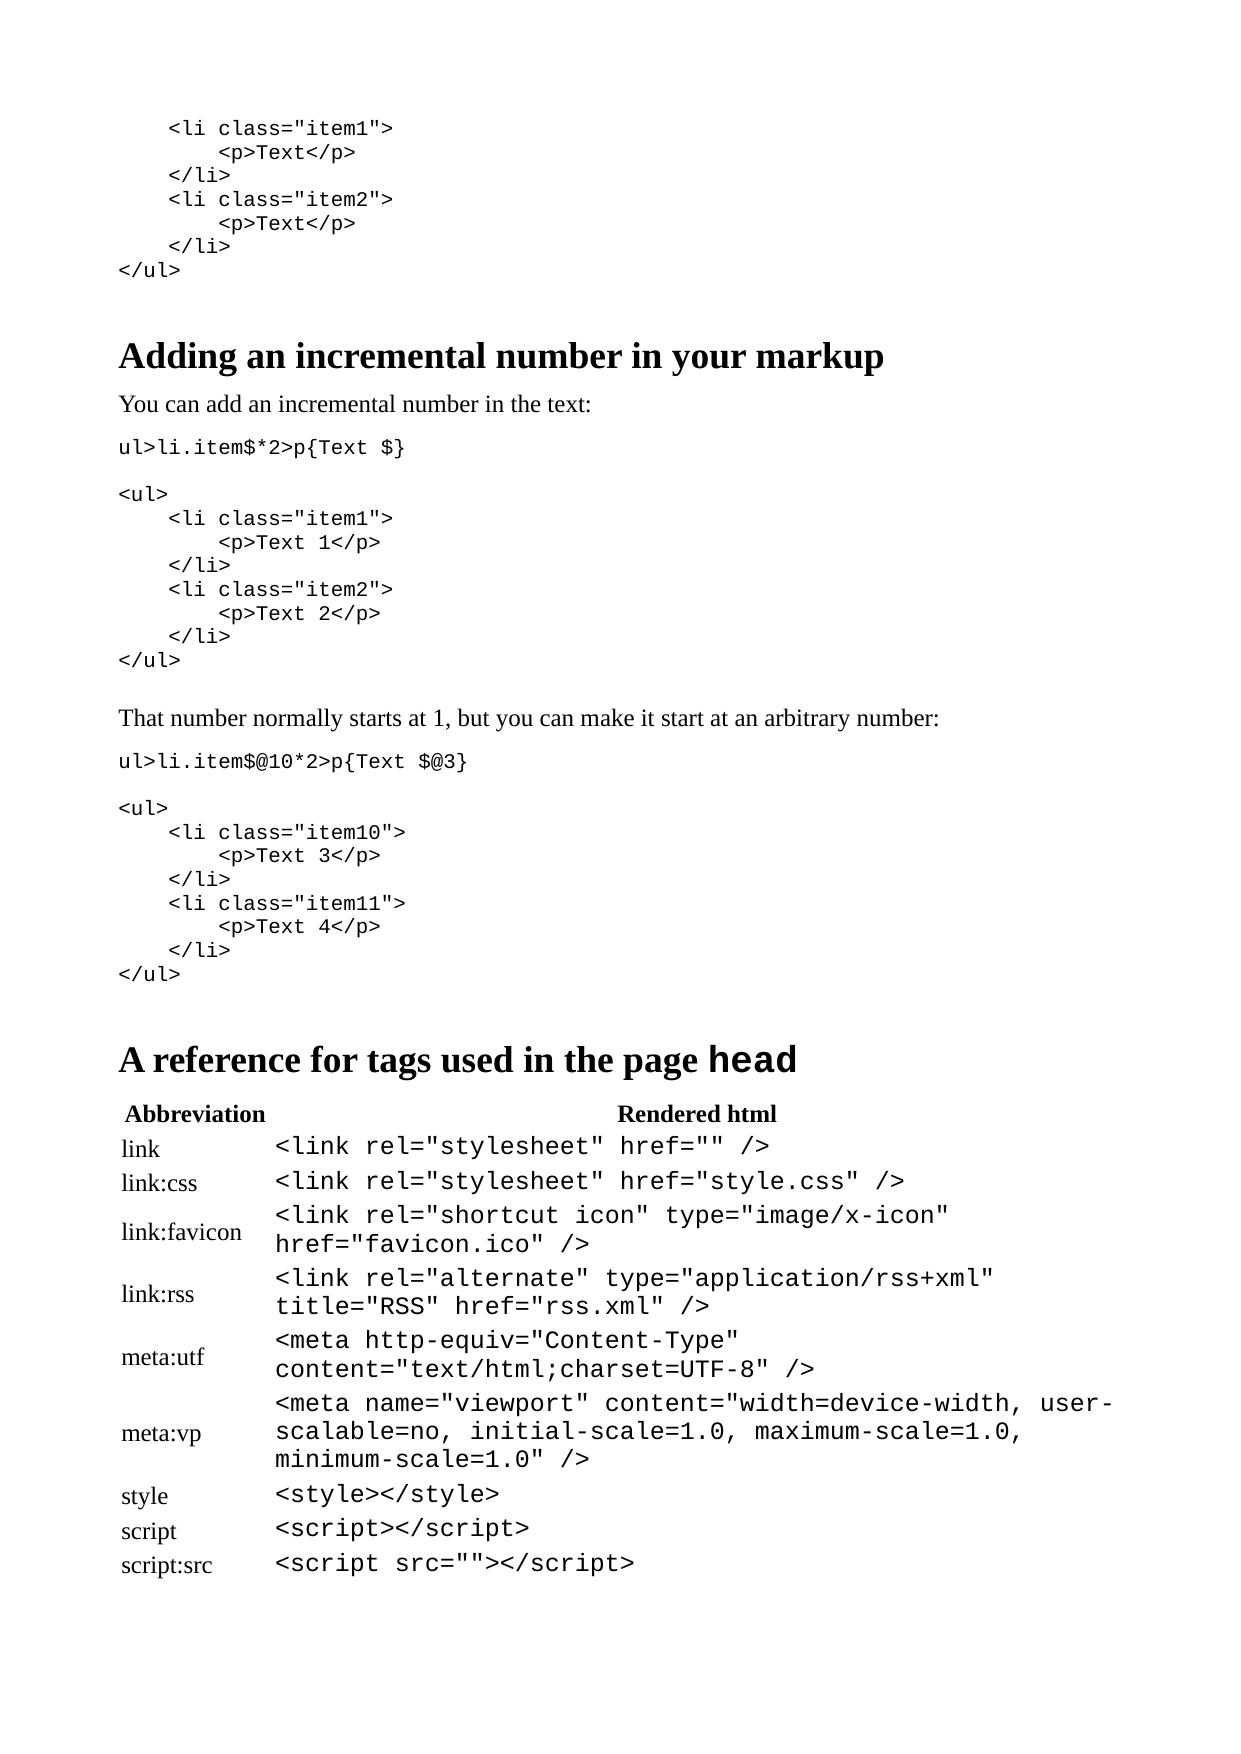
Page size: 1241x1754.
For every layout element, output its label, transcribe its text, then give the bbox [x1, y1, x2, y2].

text <ul> [118, 798, 1122, 822]
table_cell script:src [118, 1548, 272, 1582]
text <li class="item10"> [118, 822, 1122, 845]
table_cell link:rss [118, 1263, 272, 1325]
text <p>Text</p> [118, 142, 1122, 165]
table_cell script [118, 1513, 272, 1547]
text You can add an incremental number in the text: [118, 389, 1122, 418]
table_header Abbreviation [118, 1096, 272, 1131]
text ul>li.item$@10*2>p{Text $@3} [118, 751, 1122, 774]
text </ul> [118, 260, 1122, 284]
text <p>Text 2</p> [118, 603, 1122, 626]
text <p>Text 4</p> [118, 916, 1122, 940]
subtitle A reference for tags used in the page head [118, 1037, 1122, 1084]
table_cell link:css [118, 1165, 272, 1200]
text </li> [118, 869, 1122, 893]
text <p>Text</p> [118, 213, 1122, 236]
subtitle Adding an incremental number in your markup [118, 334, 1122, 377]
text <li class="item11"> [118, 893, 1122, 916]
text </li> [118, 165, 1122, 189]
table_cell style [118, 1478, 272, 1513]
text </li> [118, 555, 1122, 579]
table_header Rendered html [272, 1096, 1122, 1131]
text </li> [118, 940, 1122, 963]
table_cell <link rel="shortcut icon" type="image/x-icon" href="favicon.ico" /> [272, 1200, 1122, 1262]
table_cell <style></style> [272, 1478, 1122, 1513]
table_cell <script src=""></script> [272, 1548, 1122, 1582]
text That number normally starts at 1, but you can make it start at an arbitrary number: [118, 703, 1122, 732]
table_cell meta:utf [118, 1325, 272, 1387]
text <li class="item2"> [118, 189, 1122, 213]
table_cell <link rel="alternate" type="application/rss+xml" title="RSS" href="rss.xml" /> [272, 1263, 1122, 1325]
table_cell <link rel="stylesheet" href="" /> [272, 1131, 1122, 1165]
table_cell meta:vp [118, 1388, 272, 1478]
table_cell <link rel="stylesheet" href="style.css" /> [272, 1165, 1122, 1200]
text <p>Text 1</p> [118, 532, 1122, 555]
table_cell <meta http-equiv="Content-Type" content="text/html;charset=UTF-8" /> [272, 1325, 1122, 1387]
text <li class="item2"> [118, 579, 1122, 603]
text <p>Text 3</p> [118, 845, 1122, 869]
table_cell link:favicon [118, 1200, 272, 1262]
text ul>li.item$*2>p{Text $} [118, 437, 1122, 461]
text <li class="item1"> [118, 118, 1122, 142]
text </li> [118, 626, 1122, 650]
table_cell <script></script> [272, 1513, 1122, 1547]
text </ul> [118, 963, 1122, 987]
table_cell link [118, 1131, 272, 1165]
text </li> [118, 236, 1122, 260]
text </ul> [118, 650, 1122, 674]
text <li class="item1"> [118, 508, 1122, 532]
text <ul> [118, 484, 1122, 508]
table_cell <meta name="viewport" content="width=device-width, user-scalable=no, initial-scale=1.0, maximum-scale=1.0, minimum-scale=1.0" /> [272, 1388, 1122, 1478]
